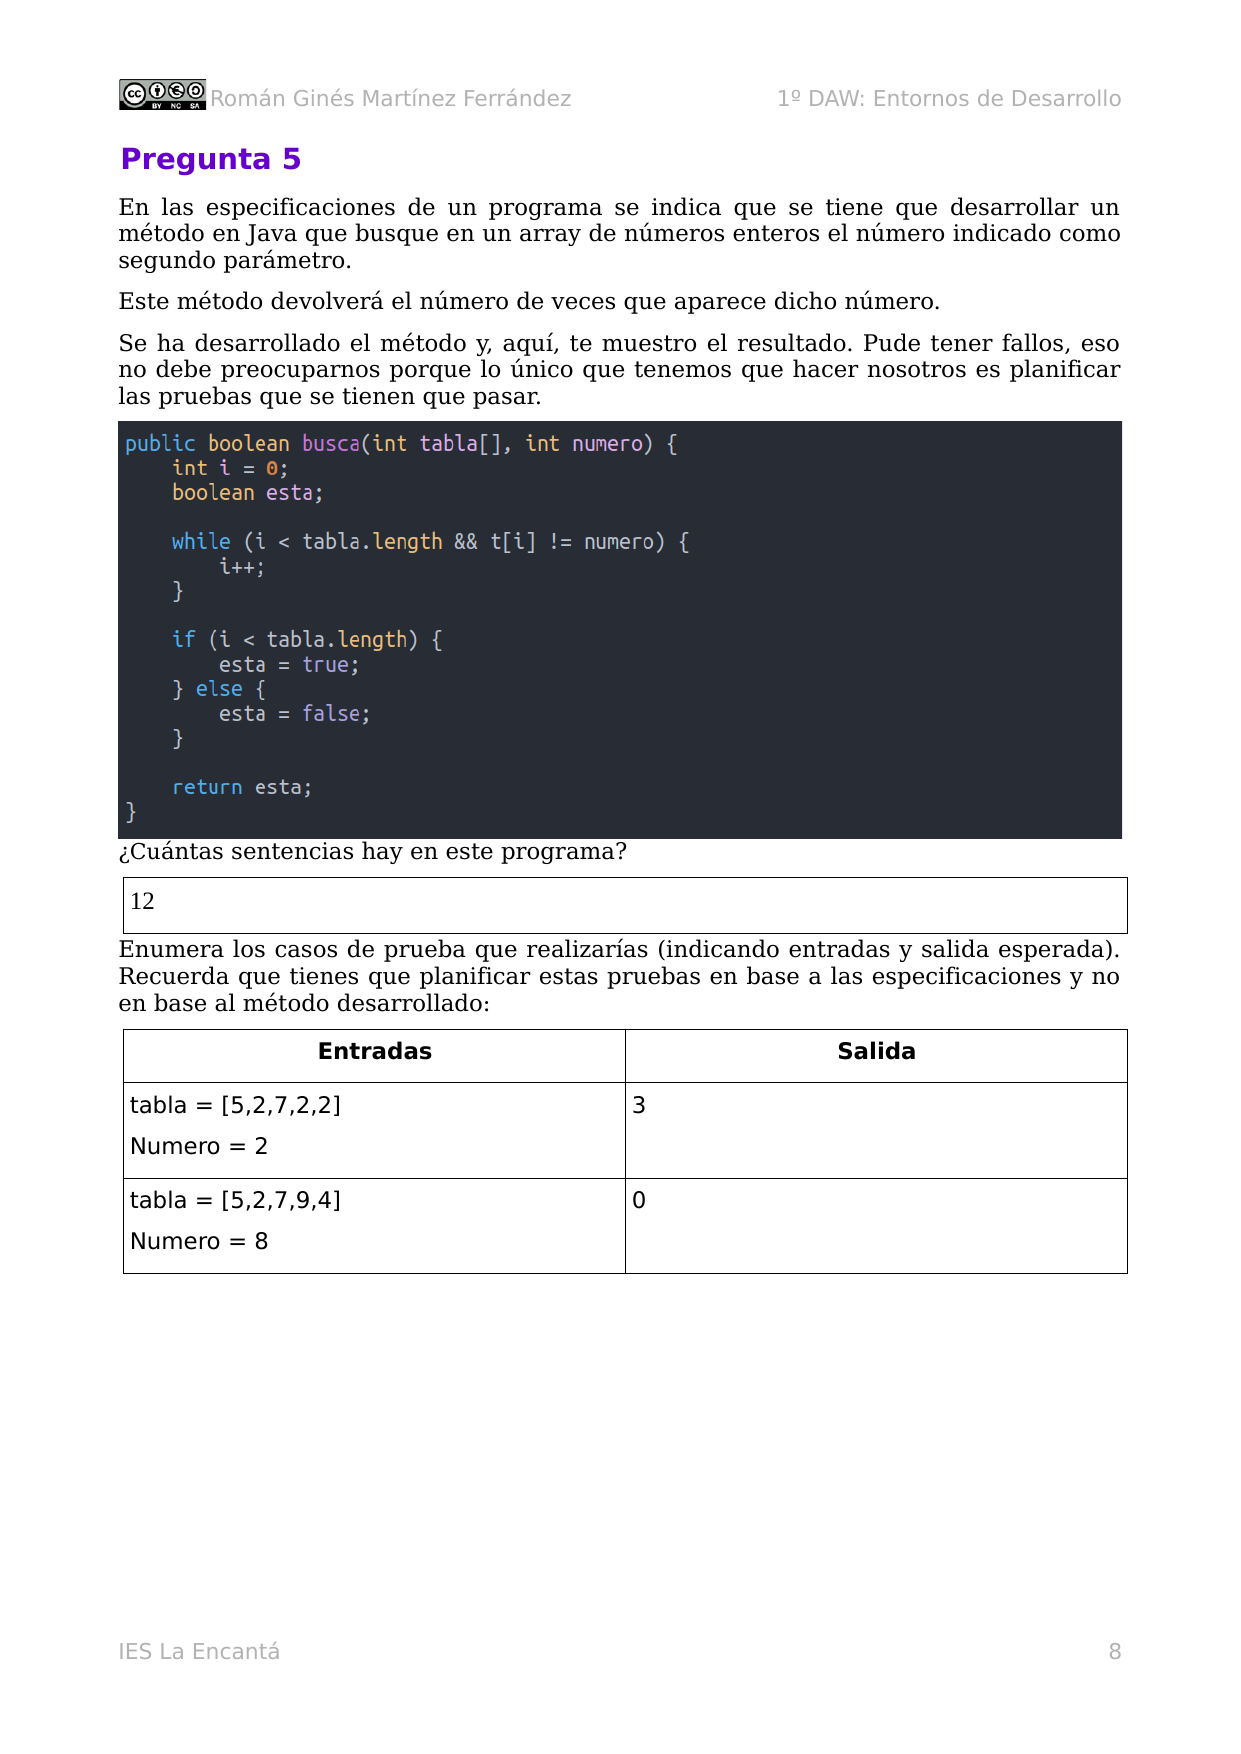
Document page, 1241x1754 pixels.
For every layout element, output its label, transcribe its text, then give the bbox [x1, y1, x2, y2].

table_header Entradas [124, 1030, 625, 1082]
table_cell tabla = [5,2,7,2,2] Numero = 2 [124, 1083, 625, 1177]
text ¿Cuántas sentencias hay en este programa? [118, 839, 1122, 865]
table_cell tabla = [5,2,7,9,4] Numero = 8 [124, 1179, 625, 1273]
text Este método devolverá el número de veces que aparece dicho número. [118, 288, 1122, 315]
text Se ha desarrollado el método y, aquí, te muestro el resultado. Pude tener fallos, eso no debe preocuparnos porque lo único que tenemos que hacer nosotros es planificar las pruebas que se tienen que pasar. [118, 330, 1122, 410]
table_cell 0 [626, 1179, 1127, 1273]
text En las especificaciones de un programa se indica que se tiene que desarrollar un método en Java que busque en un array de números enteros el número indicado como segundo parámetro. [118, 194, 1122, 274]
text Pregunta 5 [118, 140, 1122, 178]
table_cell 3 [626, 1083, 1127, 1177]
table_header 12 [124, 878, 1127, 933]
table_header Salida [626, 1030, 1127, 1082]
text Enumera los casos de prueba que realizarías (indicando entradas y salida esperada). Recuerda que tienes que planificar estas pruebas en base a las especificaciones y no en base al método desarrollado: [118, 937, 1122, 1017]
